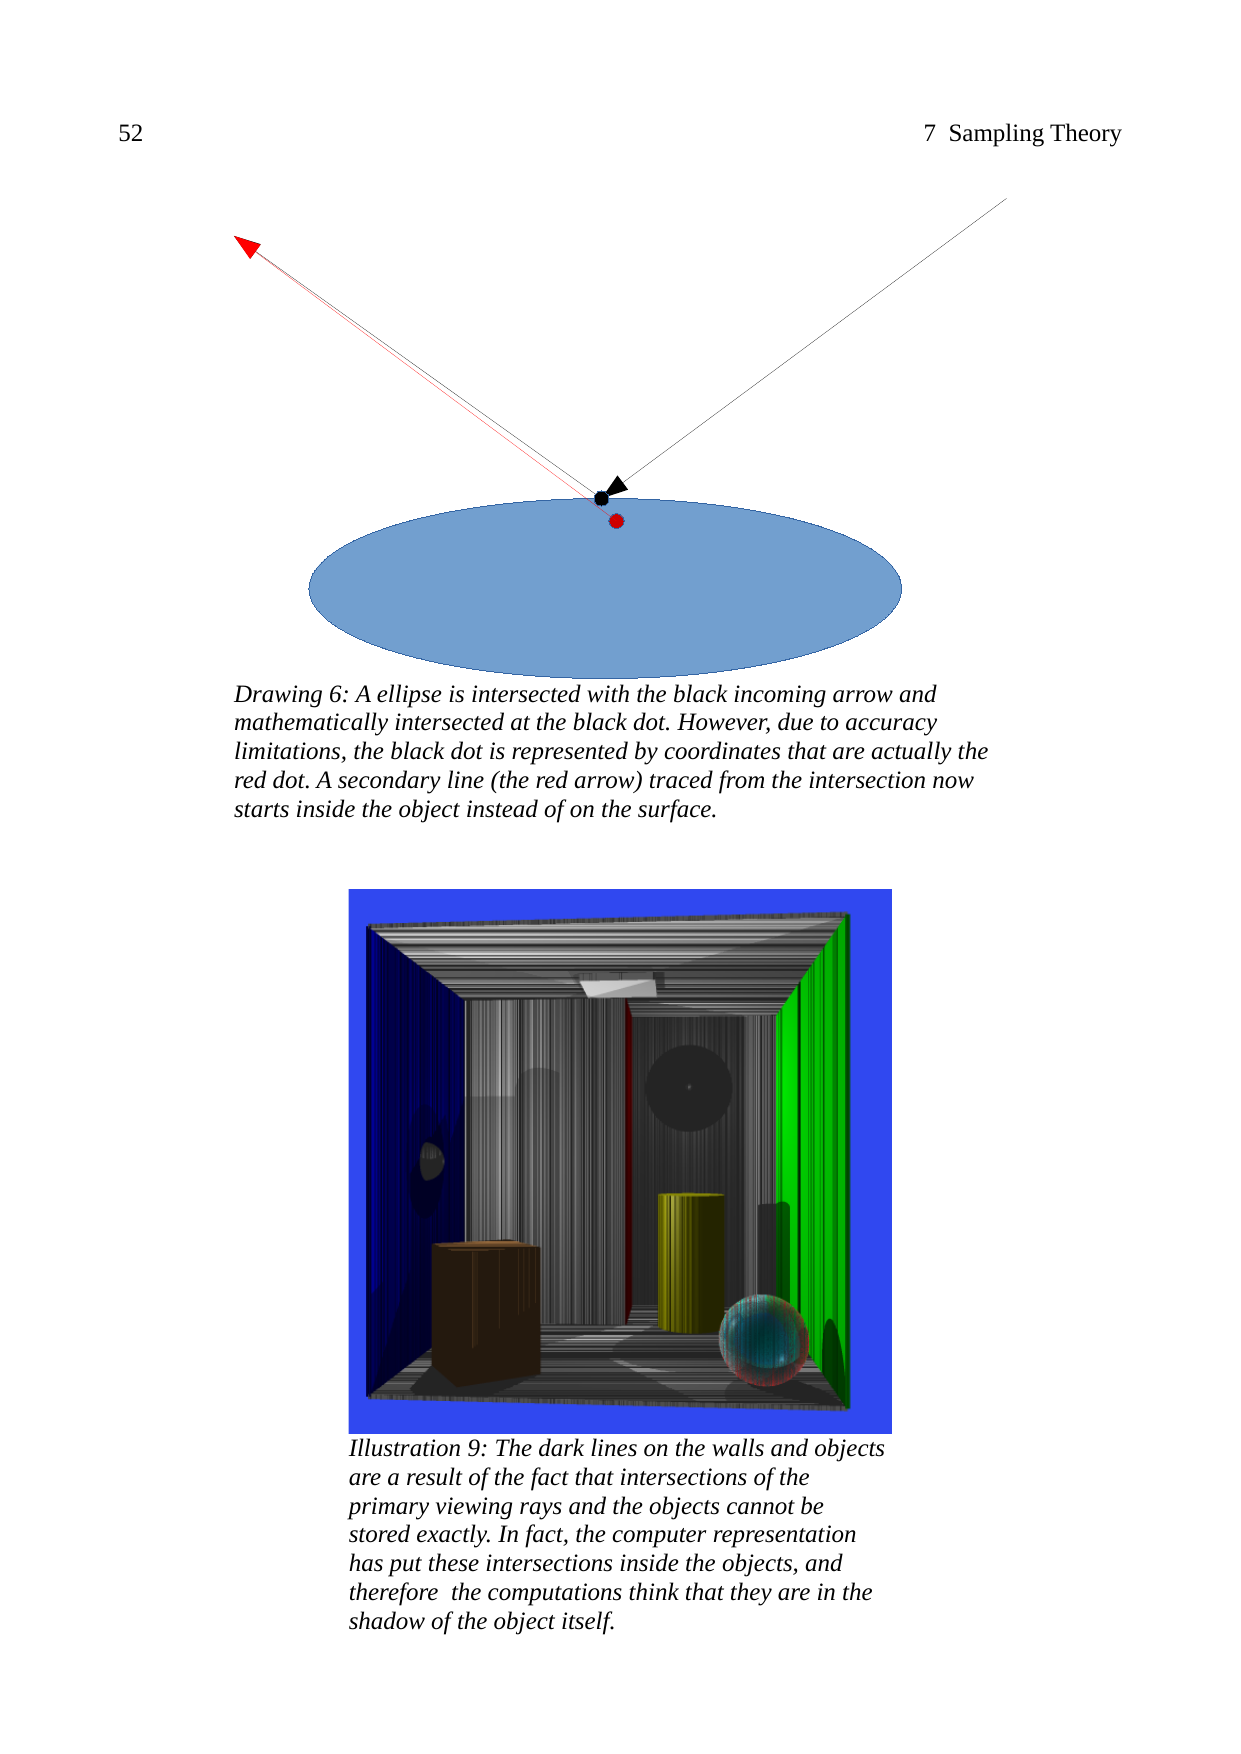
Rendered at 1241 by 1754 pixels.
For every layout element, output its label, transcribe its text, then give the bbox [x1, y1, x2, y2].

text Drawing 6: A ellipse is intersected with the black incoming arrow and mathematically intersected at the black dot. However, due to accuracy limitations, the black dot is represented by coordinates that are actually the red dot. A secondary line (the red arrow) traced from the intersection now starts inside the object instead of on the surface. [234, 211, 1007, 822]
picture [348, 889, 892, 1434]
text Illustration 9: The dark lines on the walls and objects are a result of the fact that intersections of the primary viewing rays and the objects cannot be stored exactly. In fact, the computer representation has put these intersections inside the objects, and therefore the computations think that they are in the shadow of the object itself. [348, 1434, 892, 1634]
